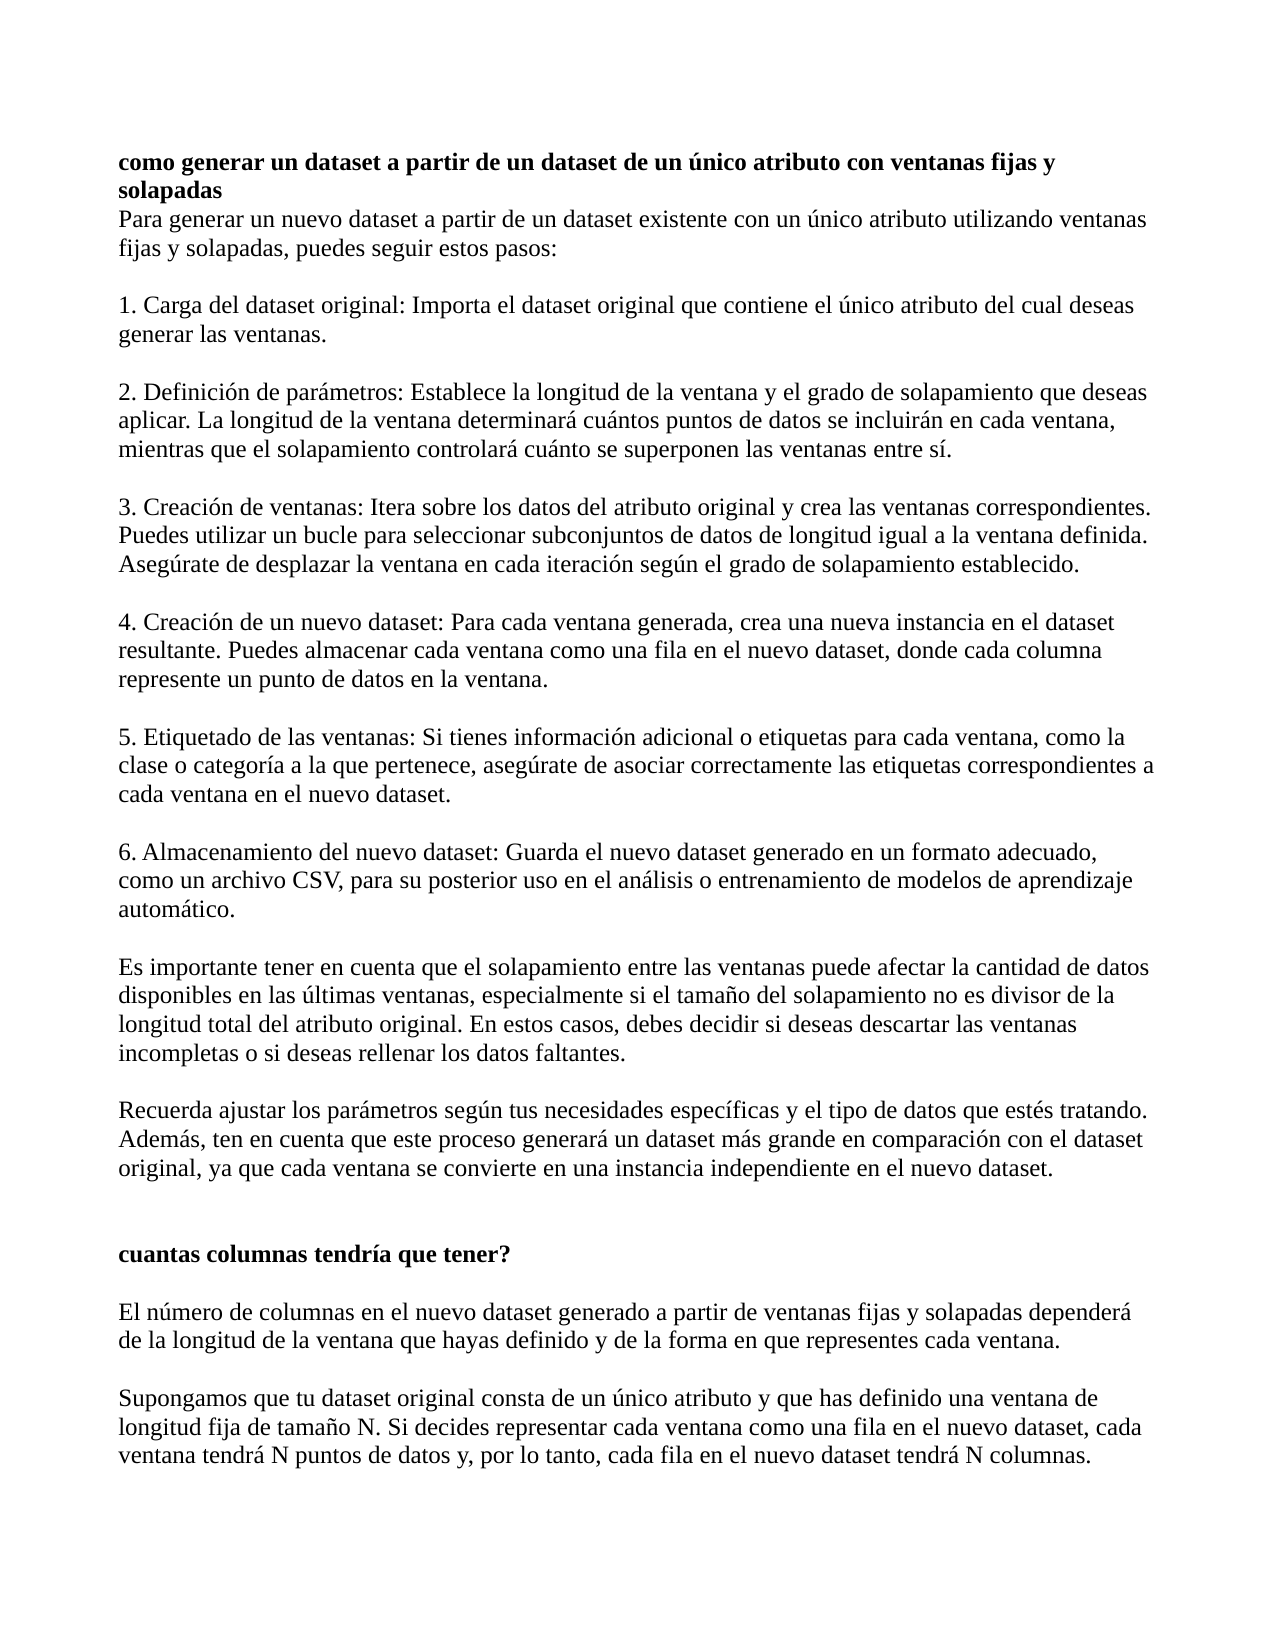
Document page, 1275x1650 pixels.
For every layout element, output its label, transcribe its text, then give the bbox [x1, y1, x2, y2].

text Es importante tener en cuenta que el solapamiento entre las ventanas puede afectar la cantidad de datos disponibles en las últimas ventanas, especialmente si el tamaño del solapamiento no es divisor de la longitud total del atributo original. En estos casos, debes decidir si deseas descartar las ventanas incompletas o si deseas rellenar los datos faltantes. [118, 952, 1157, 1067]
text 4. Creación de un nuevo dataset: Para cada ventana generada, crea una nueva instancia en el dataset resultante. Puedes almacenar cada ventana como una fila en el nuevo dataset, donde cada columna represente un punto de datos en la ventana. [118, 607, 1157, 693]
text Para generar un nuevo dataset a partir de un dataset existente con un único atributo utilizando ventanas fijas y solapadas, puedes seguir estos pasos: [118, 204, 1157, 262]
text como generar un dataset a partir de un dataset de un único atributo con ventanas fijas y solapadas [118, 147, 1157, 204]
text Supongamos que tu dataset original consta de un único atributo y que has definido una ventana de longitud fija de tamaño N. Si decides representar cada ventana como una fila en el nuevo dataset, cada ventana tendrá N puntos de datos y, por lo tanto, cada fila en el nuevo dataset tendrá N columnas. [118, 1383, 1157, 1469]
text 3. Creación de ventanas: Itera sobre los datos del atributo original y crea las ventanas correspondientes. Puedes utilizar un bucle para seleccionar subconjuntos de datos de longitud igual a la ventana definida. Asegúrate de desplazar la ventana en cada iteración según el grado de solapamiento establecido. [118, 492, 1157, 578]
text cuantas columnas tendría que tener? [118, 1239, 1157, 1268]
text 1. Carga del dataset original: Importa el dataset original que contiene el único atributo del cual deseas generar las ventanas. [118, 291, 1157, 348]
text 2. Definición de parámetros: Establece la longitud de la ventana y el grado de solapamiento que deseas aplicar. La longitud de la ventana determinará cuántos puntos de datos se incluirán en cada ventana, mientras que el solapamiento controlará cuánto se superponen las ventanas entre sí. [118, 377, 1157, 463]
text 5. Etiquetado de las ventanas: Si tienes información adicional o etiquetas para cada ventana, como la clase o categoría a la que pertenece, asegúrate de asociar correctamente las etiquetas correspondientes a cada ventana en el nuevo dataset. [118, 722, 1157, 808]
text Recuerda ajustar los parámetros según tus necesidades específicas y el tipo de datos que estés tratando. Además, ten en cuenta que este proceso generará un dataset más grande en comparación con el dataset original, ya que cada ventana se convierte en una instancia independiente en el nuevo dataset. [118, 1096, 1157, 1182]
text El número de columnas en el nuevo dataset generado a partir de ventanas fijas y solapadas dependerá de la longitud de la ventana que hayas definido y de la forma en que representes cada ventana. [118, 1297, 1157, 1354]
text 6. Almacenamiento del nuevo dataset: Guarda el nuevo dataset generado en un formato adecuado, como un archivo CSV, para su posterior uso en el análisis o entrenamiento de modelos de aprendizaje automático. [118, 837, 1157, 923]
